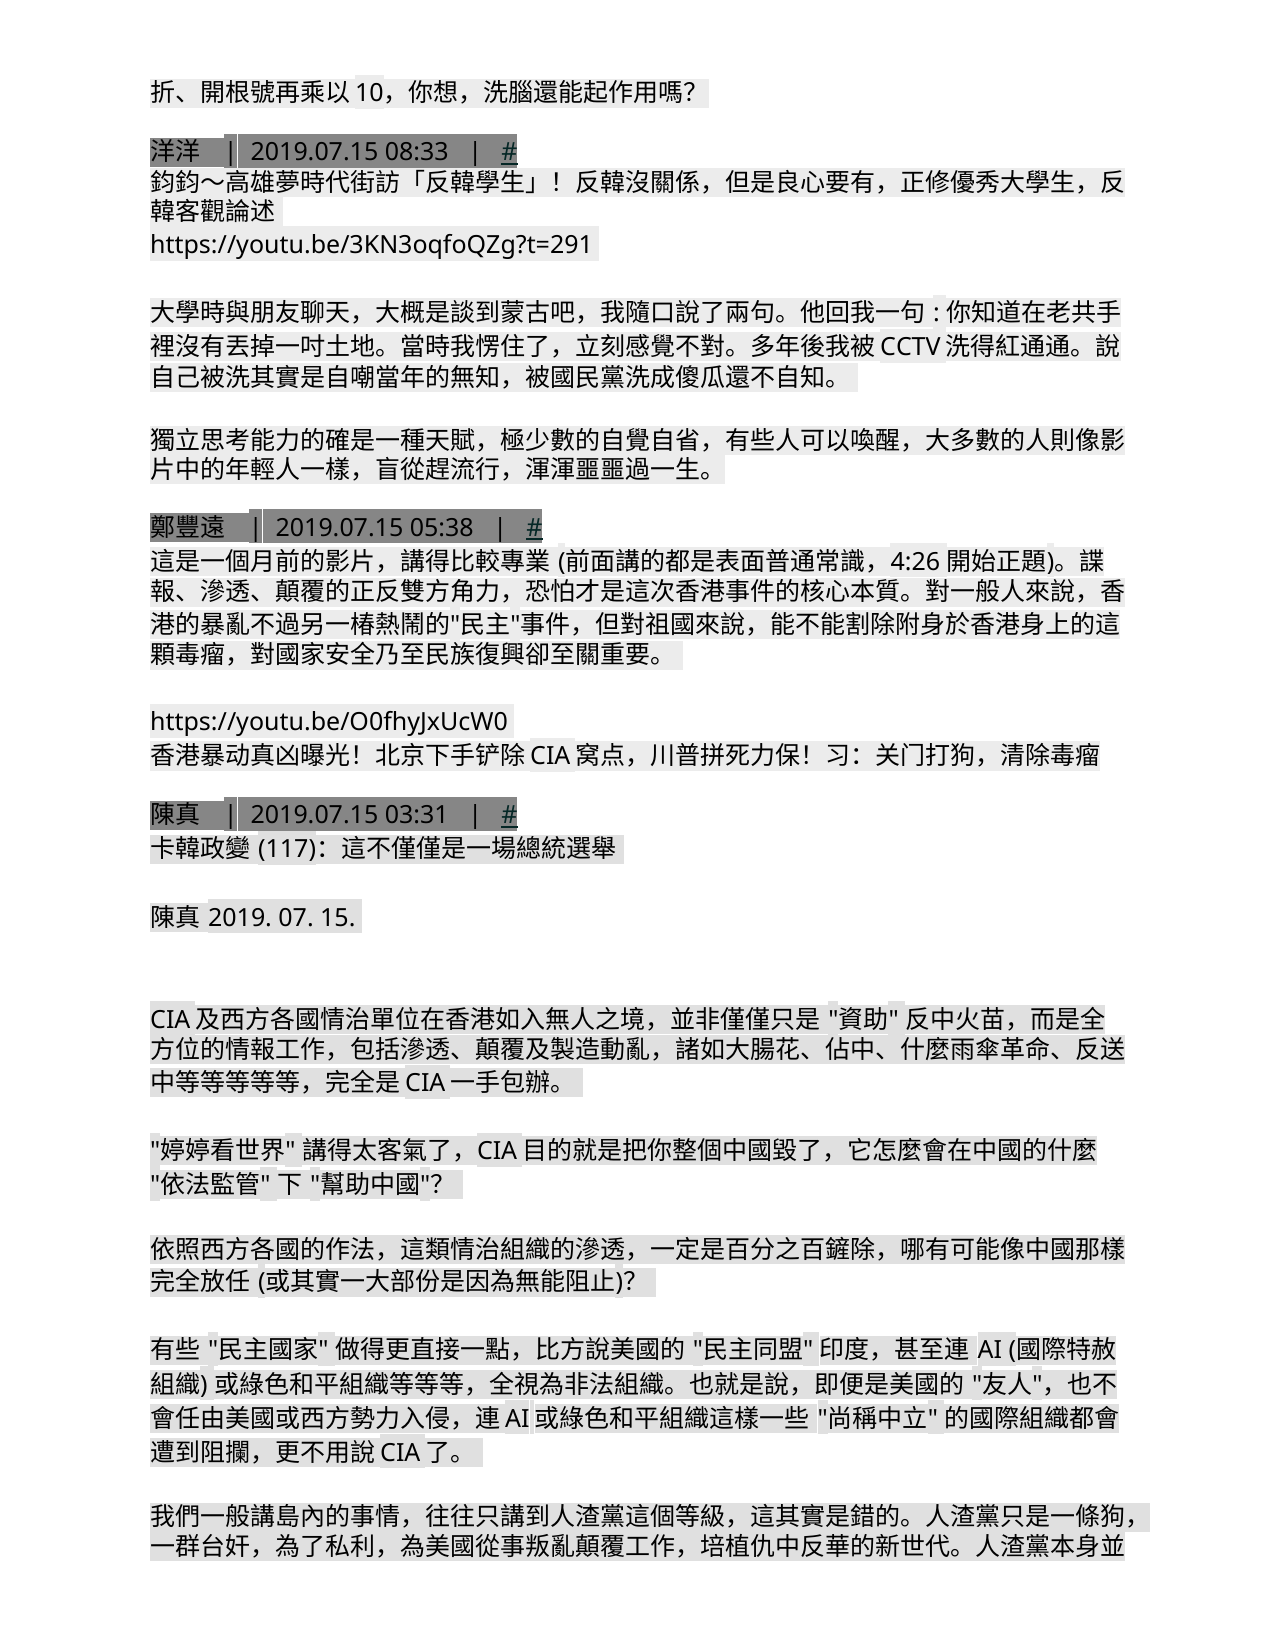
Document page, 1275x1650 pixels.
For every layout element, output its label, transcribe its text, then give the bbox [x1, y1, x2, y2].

text 洋洋 | 2019.07.15 08:33 | # [150, 134, 1125, 168]
text 鈞鈞～高雄夢時代街訪「反韓學生」！反韓沒關係，但是良心要有，正修優秀大學生，反韓客觀論述 https://youtu.be/3KN3oqfoQZg?t=291 大學時與朋友聊天，大概是談到蒙古吧，我隨口說了兩句。他回我一句 : 你知道在老共手裡沒有丟掉一吋土地。當時我愣住了，立刻感覺不對。多年後我被CCTV洗得紅通通。說自己被洗其實是自嘲當年的無知，被國民黨洗成傻瓜還不自知。 獨立思考能力的確是一種天賦，極少數的自覺自省，有些人可以喚醒，大多數的人則像影片中的年輕人一樣，盲從趕流行，渾渾噩噩過一生。 [150, 168, 1125, 484]
text 卡韓政變 (117)：這不僅僅是一場總統選舉 陳真 2019. 07. 15. CIA及西方各國情治單位在香港如入無人之境，並非僅僅只是 "資助" 反中火苗，而是全方位的情報工作，包括滲透、顛覆及製造動亂，諸如大腸花、佔中、什麼雨傘革命、反送中等等等等等，完全是CIA一手包辦。 "婷婷看世界" 講得太客氣了，CIA目的就是把你整個中國毀了，它怎麼會在中國的什麼 "依法監管" 下 "幫助中國"？ 依照西方各國的作法，這類情治組織的滲透，一定是百分之百鏟除，哪有可能像中國那樣完全放任 (或其實一大部份是因為無能阻止)？ 有些 "民主國家" 做得更直接一點，比方說美國的 "民主同盟" 印度，甚至連 AI (國際特赦組織) 或綠色和平組織等等等，全視為非法組織。也就是說，即便是美國的 "友人"，也不會任由美國或西方勢力入侵，連AI或綠色和平組織這樣一些 "尚稱中立" 的國際組織都會遭到阻攔，更不用說CIA了。 我們一般講島內的事情，往往只講到人渣黨這個等級，這其實是錯的。人渣黨只是一條狗，一群台奸，為了私利，為美國從事叛亂顛覆工作，培植仇中反華的新世代。人渣黨本身並無自主能力，只能聽命辦事。在香港，CIA等西方情治勢力只是滲透，在台灣卻是一手主導，完全殖民。 這是基本事實，也就是我之前 (卡韓政變116) 所說的 "答案"。但我平常講事情不會講得這麼 "專業"，因為這就像一個連加減乘除都還不會的學生，你很難一下子就教他微積分，除非我們手上掌握媒體及教育大權。否則，你也只好因材施教，光講一些很低層次的東西，看他能不能稍微聽懂一些，別那麼腦殘。 學姊常說我幫韓國瑜沒有用，白費力氣而已，畢竟形勢比人強，美國照樣可以主導島內所謂選舉之勝負。我其實亦有同感，但就是不死心。至少，明白人總該說些誠實話吧。 過去黨外的基本精神是反美反日反戰反軍購反帝反資本主義的。結果，黨外了一輩子，卻連整個黨外的歷史和精神統統都被政變了、竄改了，反而扶植出一個更加卑劣無恥的漢奸政權，豢養一大群貪婪無度的台奸及美日走狗。 當然，我也了解，不管誰當所謂總統，都只是虛位，只是選出一個完全必須聽命於美國的夥計或走狗 (不信你去問阿扁)。若要說韓當總統會有什麼差別，那就是內政上也許會比較不一樣，一般人的生活福祉比較有可能受到眷顧，貪污舞弊卡位撈錢的骯髒事肯定也會少很多，畢竟你不可能找到一種比人渣黨及其一堆尾巴黨更貪婪的政治勢力了。 至於島嶼前途，就如范光棣所說，選誰其實都差不多，因為我們始終只是一個棋子，一個在中美爭霸之驚濤駭浪中載浮載沉的小茶壺。 話雖如此，但我依舊相信：不管你是身處一整個世界的大舞台，動見觀瞻，或是身處一個微不足道的小茶壺，反對泯滅人性，反抗極端不義，始終只是做為一個人應有的人性；這不是一種透過成果定量方式來決定的作為，更不需要任何理由。 就比方說你看見歹徒傷害你的家人，請問你會因為你的家庭與家人十分渺小就坐視不管嗎？你看見路邊一群流氓姦殺擄掠婦孺小孩，你是假裝沒看見就走過去？還是想辦法做點什麼來制止為惡？ [150, 831, 1125, 1561]
text 這是一個月前的影片，講得比較專業 (前面講的都是表面普通常識，4:26 開始正題)。諜報、滲透、顛覆的正反雙方角力，恐怕才是這次香港事件的核心本質。對一般人來說，香港的暴亂不過另一椿熱鬧的"民主"事件，但對祖國來說，能不能割除附身於香港身上的這顆毒瘤，對國家安全乃至民族復興卻至關重要。 https://youtu.be/O0fhyJxUcW0 香港暴动真凶曝光！北京下手铲除CIA窝点，川普拼死力保！习：关门打狗，清除毒瘤 [150, 543, 1125, 772]
text 陳真 | 2019.07.15 03:31 | # [150, 797, 1125, 831]
text 鄭豐遠 | 2019.07.15 05:38 | # [150, 509, 1125, 543]
